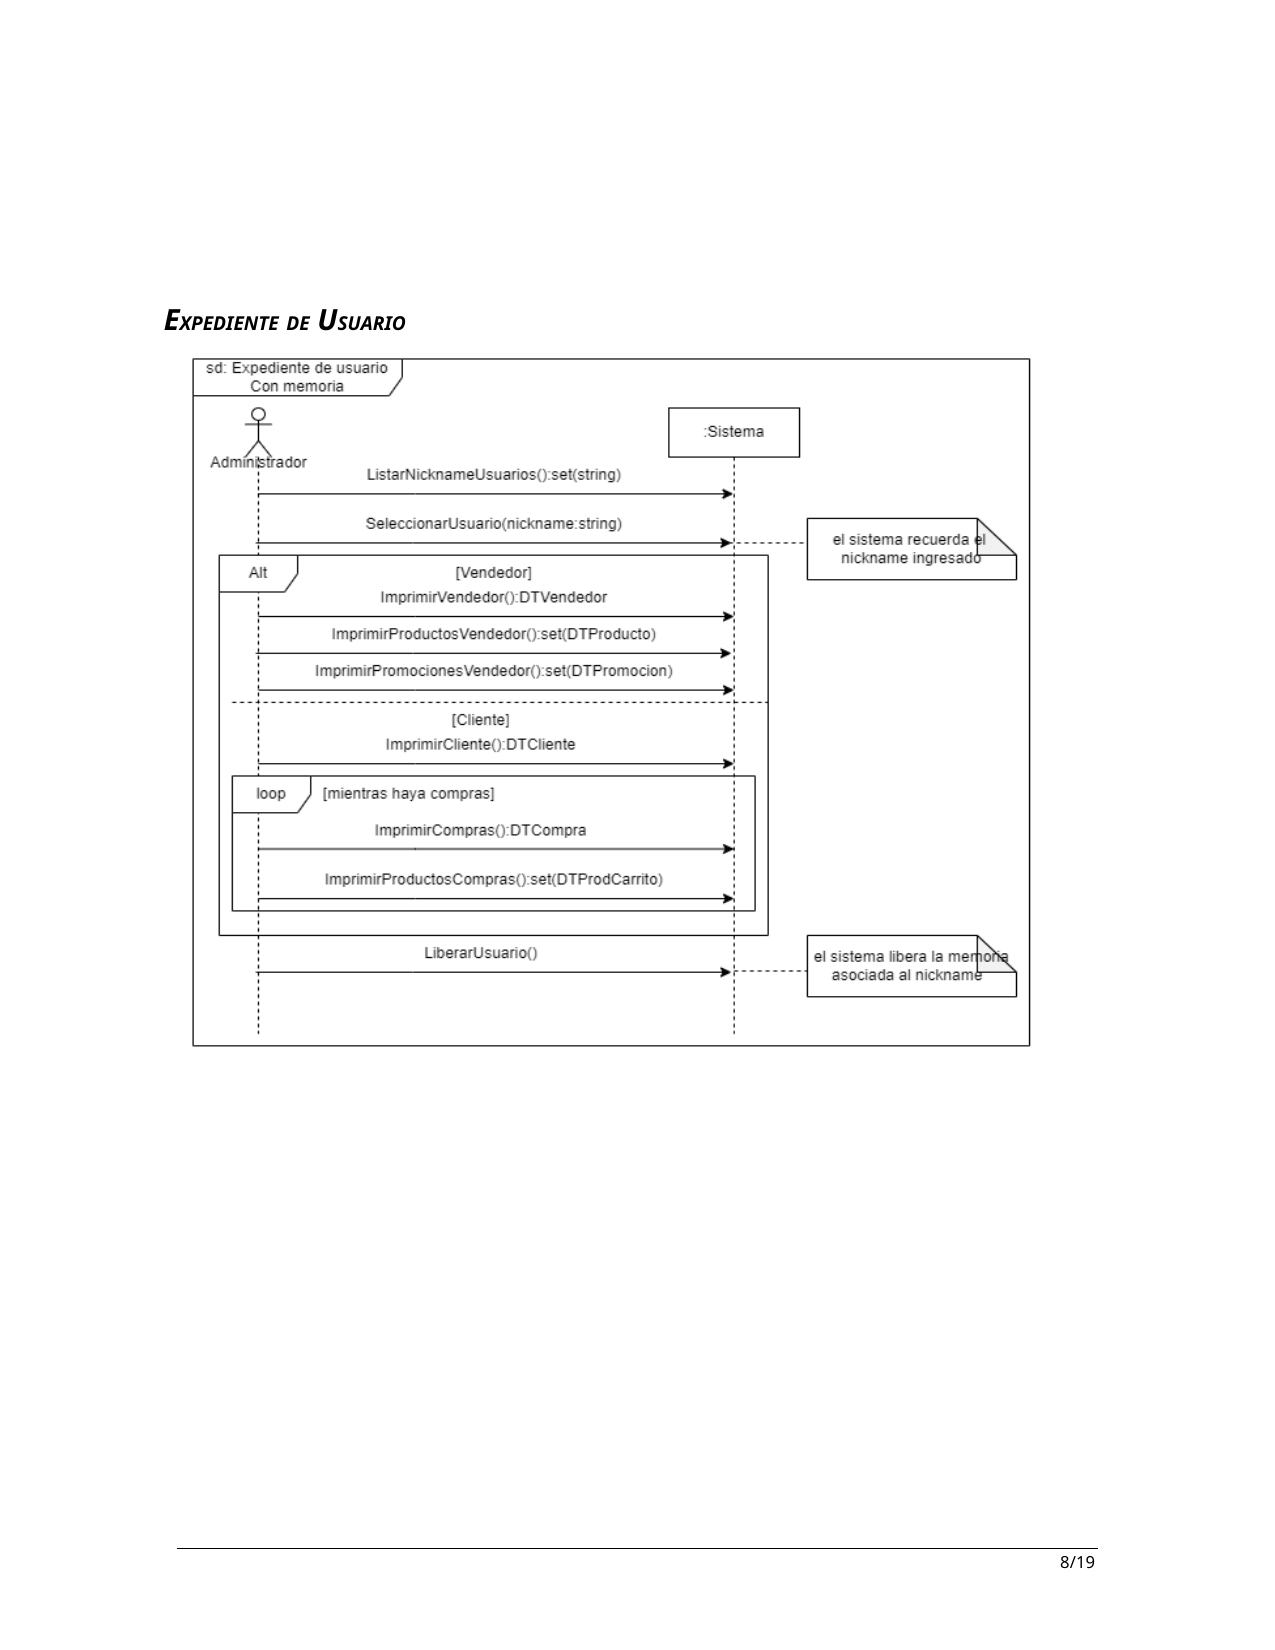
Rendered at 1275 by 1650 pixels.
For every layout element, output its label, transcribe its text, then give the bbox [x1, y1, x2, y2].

picture [190, 356, 1033, 1049]
subtitle Expediente de Usuario [103, 299, 1098, 339]
